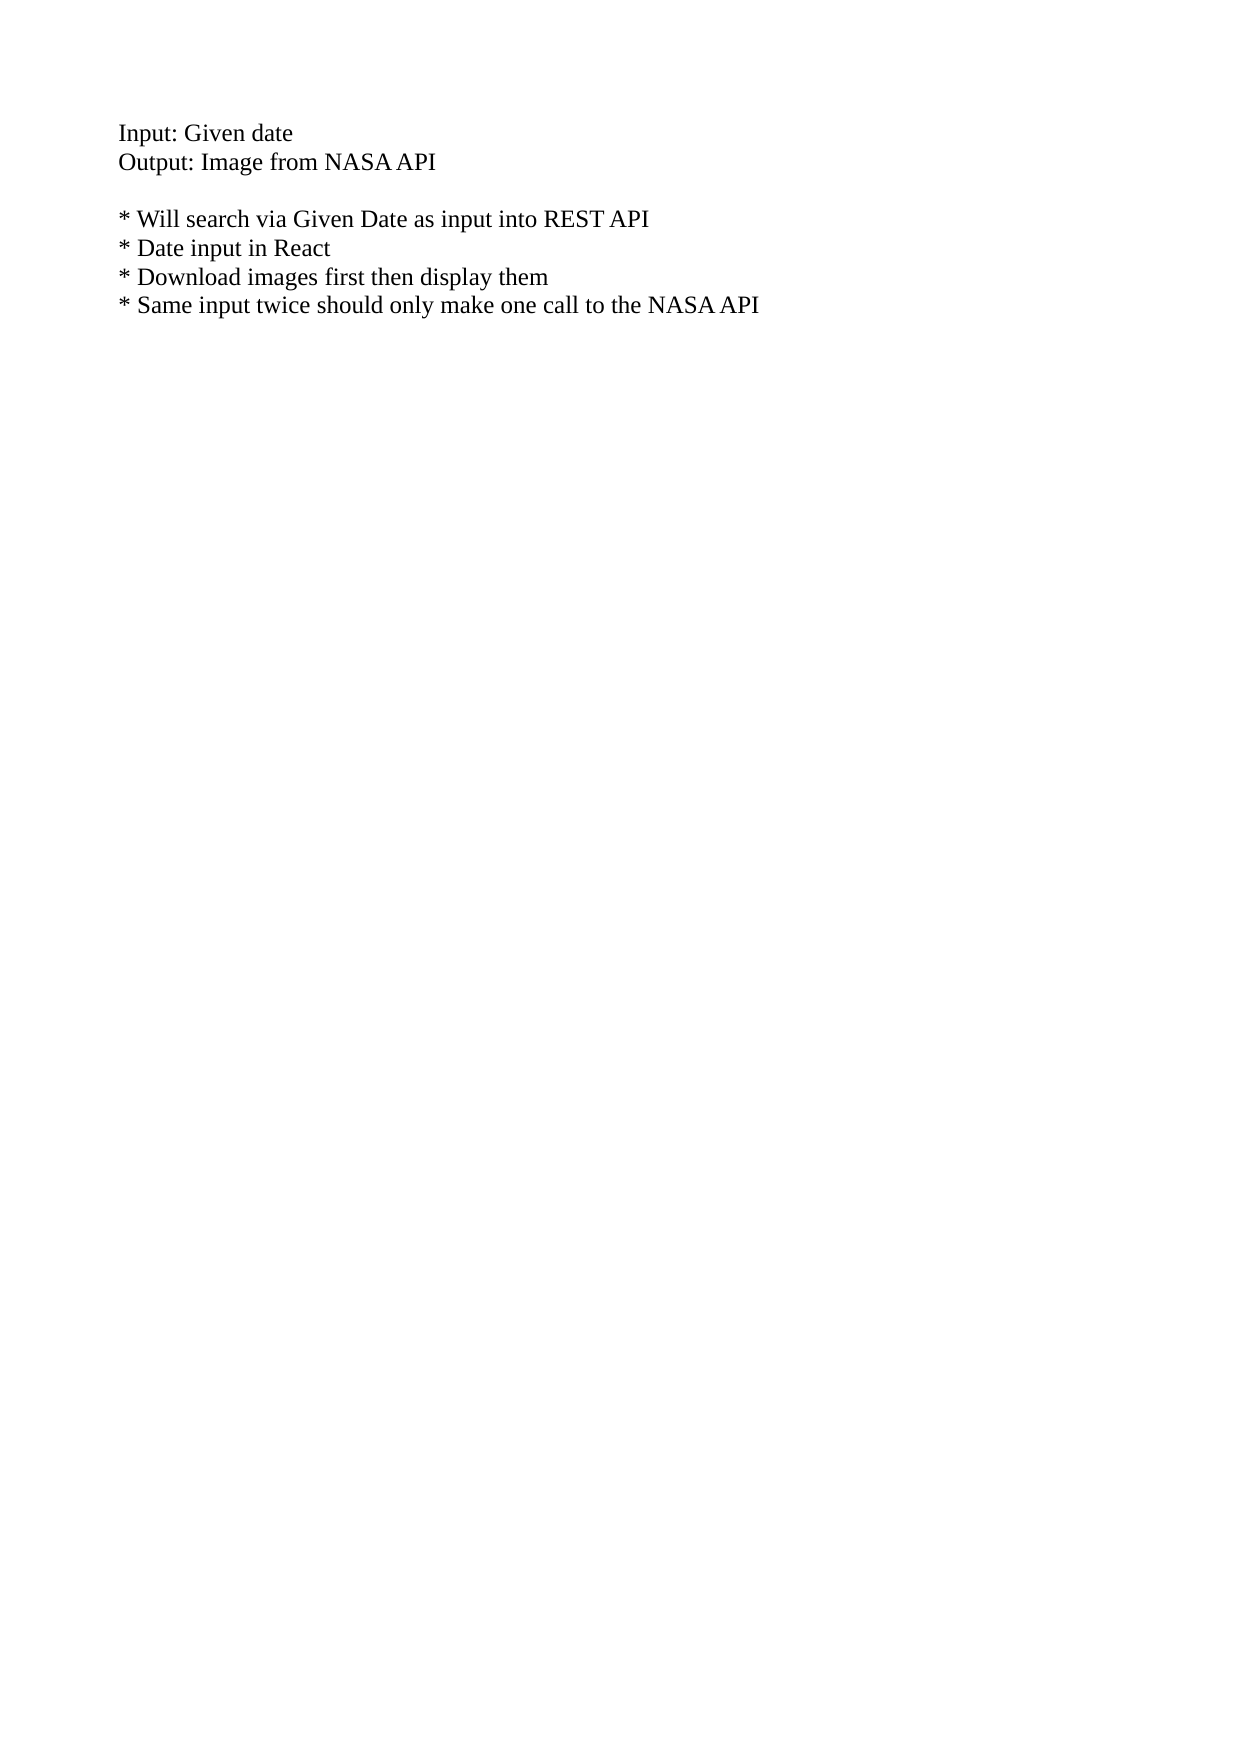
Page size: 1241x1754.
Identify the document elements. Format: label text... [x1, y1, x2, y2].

text * Date input in React [118, 233, 1122, 262]
text * Will search via Given Date as input into REST API [118, 204, 1122, 233]
text Input: Given date [118, 118, 1122, 147]
text * Download images first then display them [118, 262, 1122, 291]
text Output: Image from NASA API [118, 147, 1122, 176]
text * Same input twice should only make one call to the NASA API [118, 291, 1122, 319]
